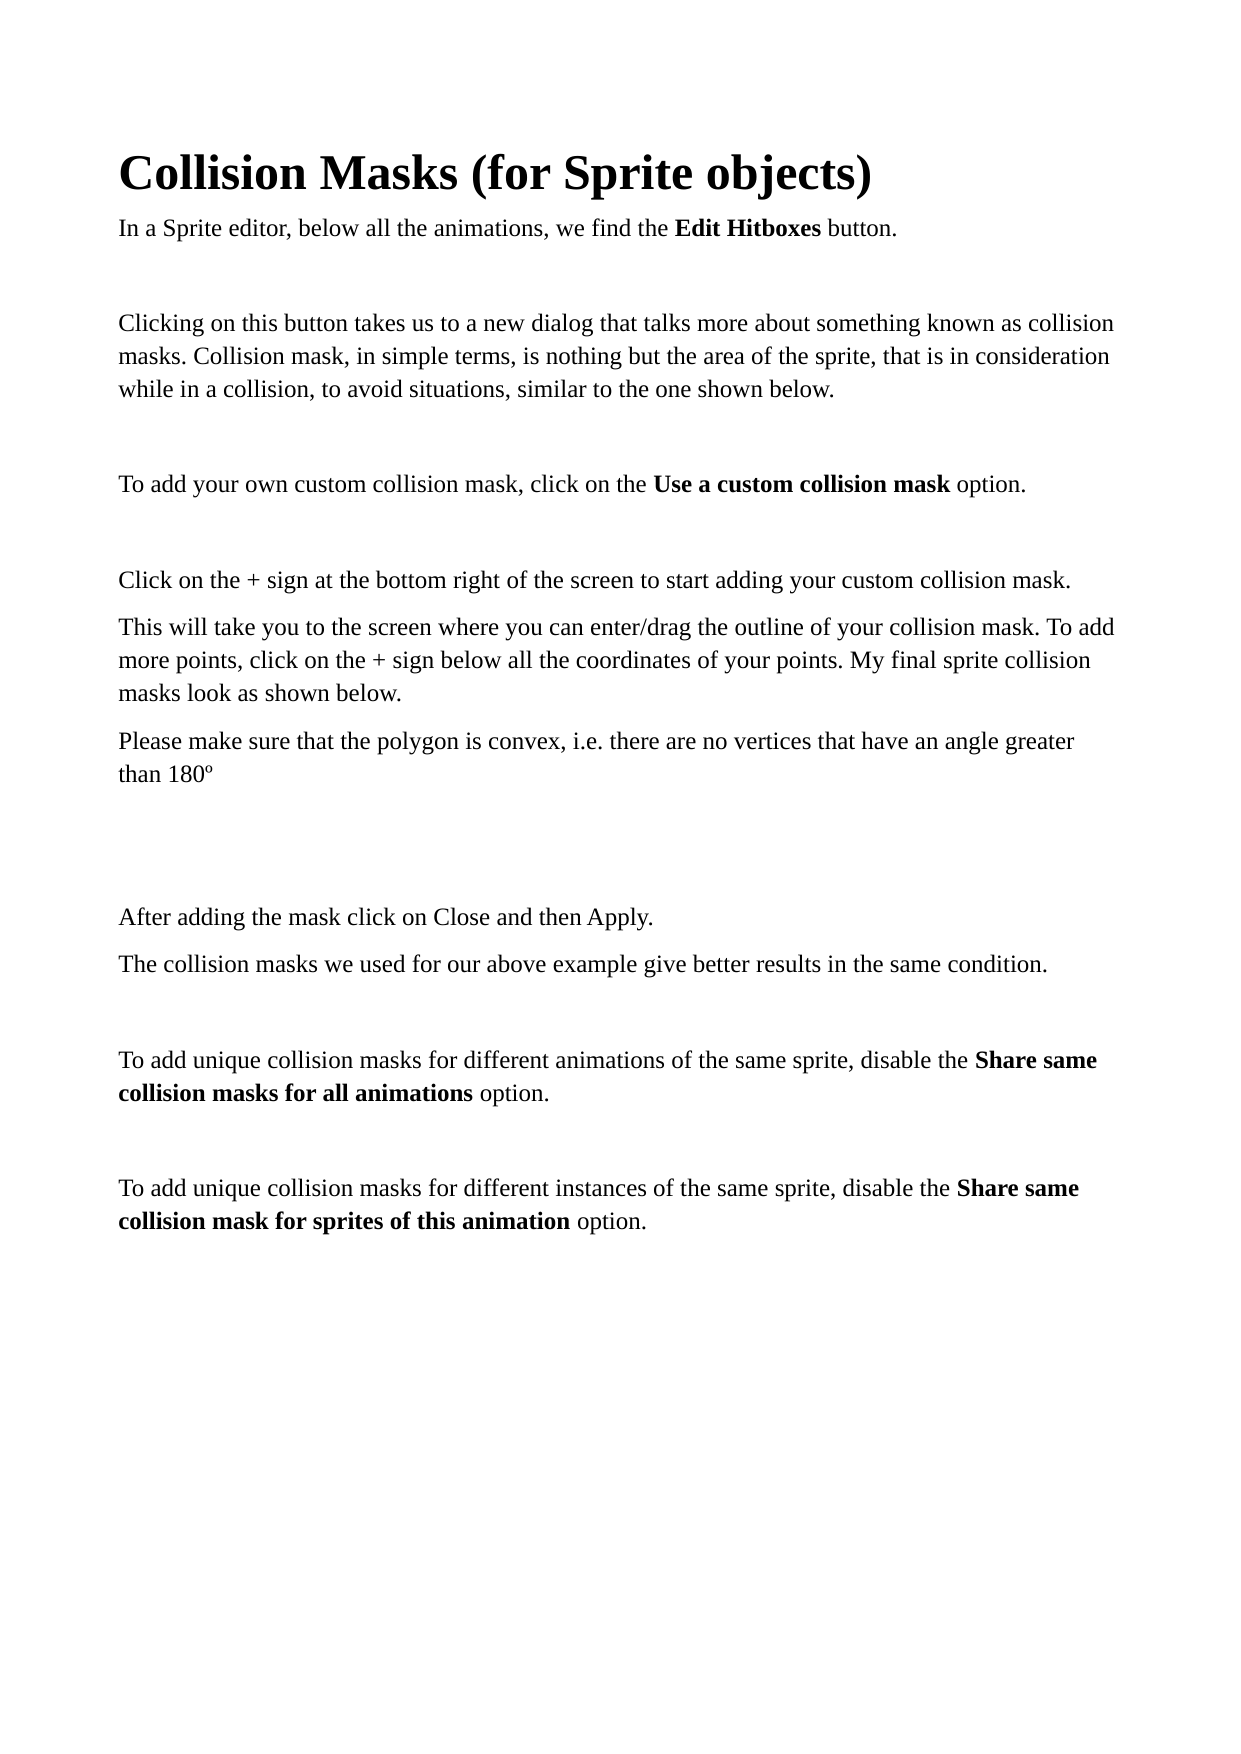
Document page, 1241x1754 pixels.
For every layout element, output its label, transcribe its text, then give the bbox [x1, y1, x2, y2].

text Clicking on this button takes us to a new dialog that talks more about something known as collision masks. Collision mask, in simple terms, is nothing but the area of the sprite, that is in consideration while in a collision, to avoid situations, similar to the one shown below. [118, 308, 1122, 403]
text Please make sure that the polygon is convex, i.e. there are no vertices that have an angle greater than 180º [118, 726, 1122, 788]
text To add unique collision masks for different animations of the same sprite, disable the Share same collision masks for all animations option. [118, 1045, 1122, 1106]
text In a Sprite editor, below all the animations, we find the Edit Hitboxes button. [118, 213, 1122, 242]
text To add unique collision masks for different instances of the same sprite, disable the Share same collision mask for sprites of this animation option. [118, 1173, 1122, 1235]
text This will take you to the screen where you can enter/drag the outline of your collision mask. To add more points, click on the + sign below all the coordinates of your points. My final sprite collision masks look as shown below. [118, 612, 1122, 707]
text After adding the mask click on Close and then Apply. [118, 902, 1122, 931]
text Click on the + sign at the bottom right of the screen to start adding your custom collision mask. [118, 565, 1122, 593]
text The collision masks we used for our above example give better results in the same condition. [118, 949, 1122, 978]
text To add your own custom collision mask, click on the Use a custom collision mask option. [118, 469, 1122, 498]
subtitle Collision Masks (for Sprite objects) [118, 143, 1122, 201]
